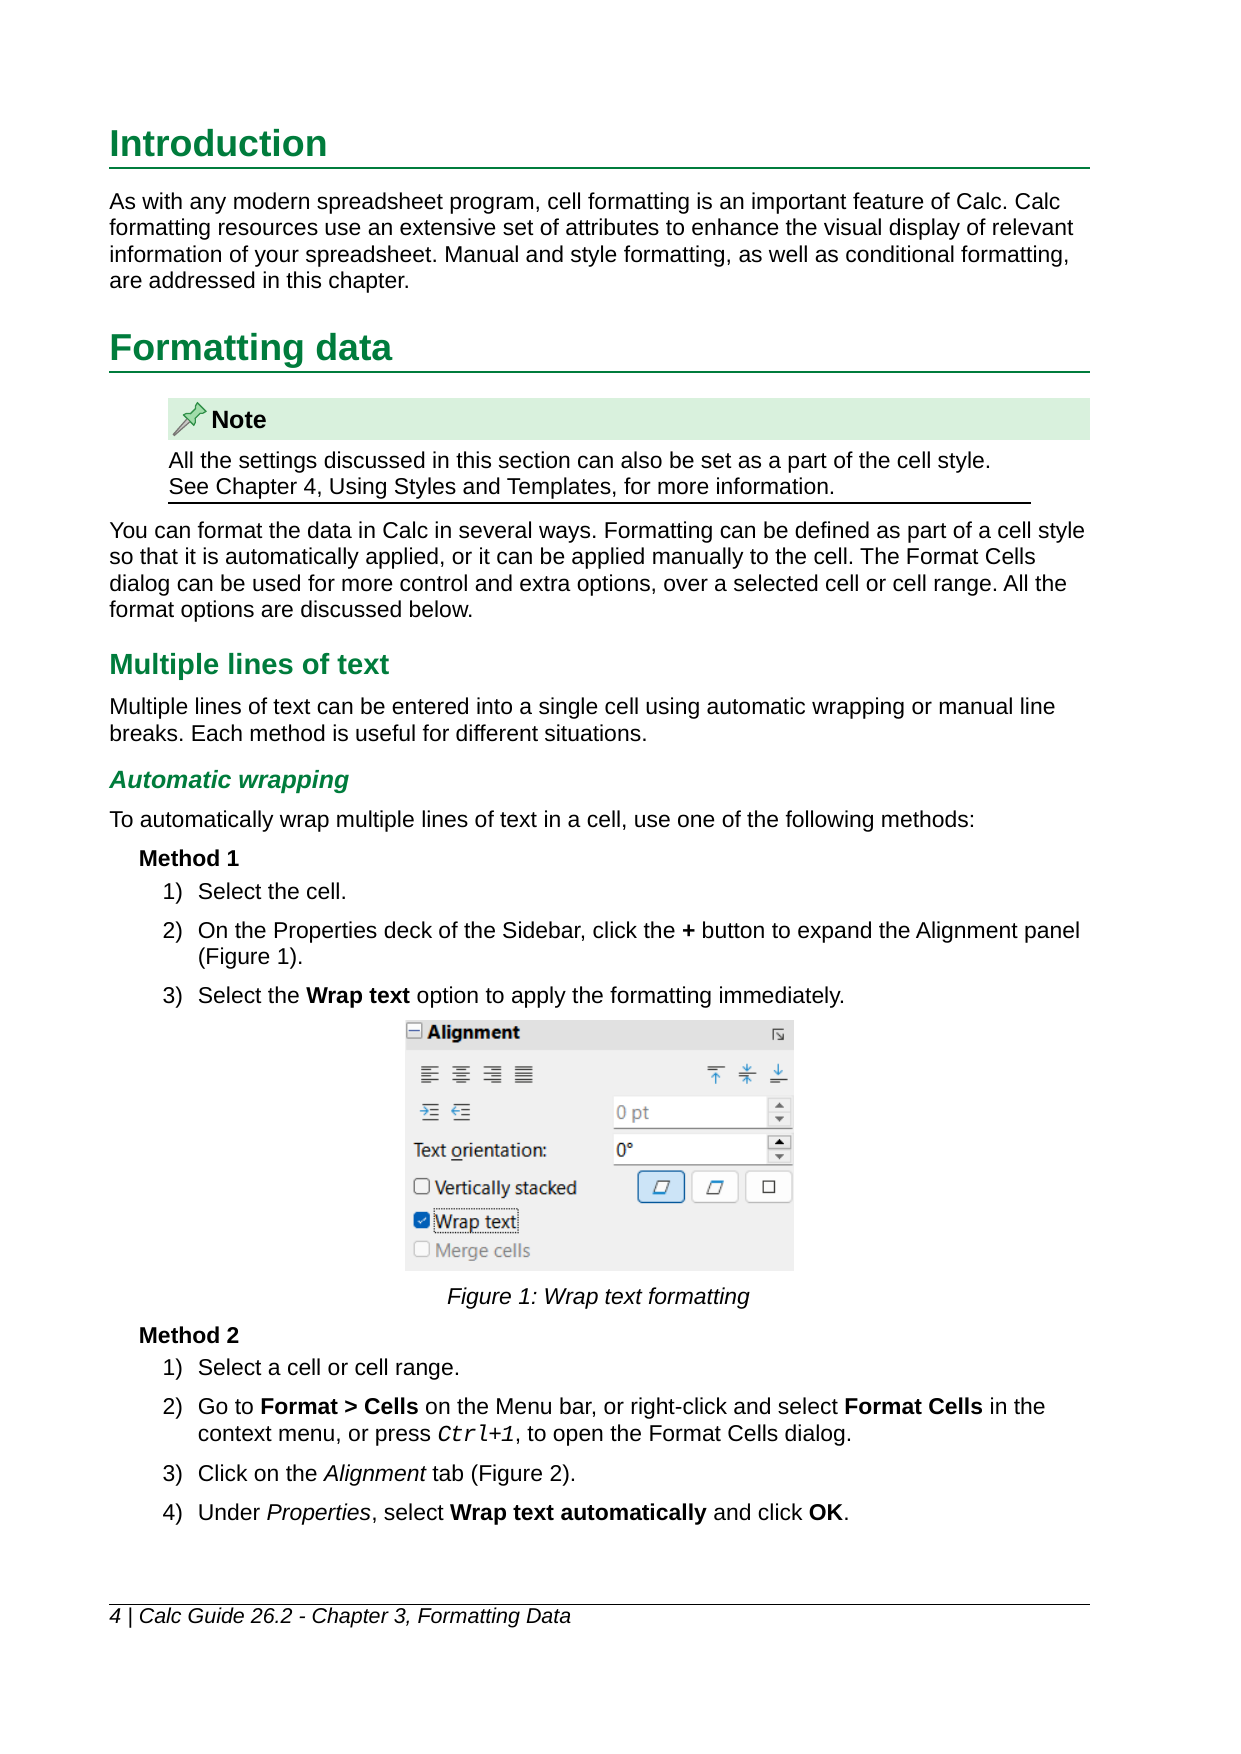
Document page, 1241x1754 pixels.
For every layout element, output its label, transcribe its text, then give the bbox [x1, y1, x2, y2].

subtitle Introduction [109, 121, 1090, 167]
list Under Properties, select Wrap text automatically and click OK. [183, 1499, 1090, 1526]
text All the settings discussed in this section can also be set as a part of the cell style. See Chapter 4, Using Styles and Templates, for more information. [168, 447, 1031, 502]
subtitle Formatting data [109, 325, 1090, 371]
list To automatically wrap multiple lines of text in a cell, use one of the following methods: [109, 806, 1090, 833]
list Go to Format > Cells on the Menu bar, or right-click and select Format Cells in the context menu, or press Ctrl+1, to open the Format Cells dialog. [183, 1393, 1090, 1448]
list On the Properties deck of the Sidebar, click the + button to expand the Alignment panel (Figure 1). [183, 917, 1090, 969]
text As with any modern spreadsheet program, cell formatting is an important feature of Calc. Calc formatting resources use an extensive set of attributes to enhance the visual display of relevant information of your spreadsheet. Manual and style formatting, as well as conditional formatting, are addressed in this chapter. [109, 188, 1090, 293]
text Multiple lines of text can be entered into a single cell using automatic wrapping or manual line breaks. Each method is useful for different situations. [109, 693, 1090, 746]
list Select a cell or cell range. [183, 1354, 1090, 1381]
text Method 1 [139, 845, 1090, 872]
text You can format the data in Calc in several ways. Formatting can be defined as part of a cell style so that it is automatically applied, or it can be applied manually to the cell. The Format Cells dialog can be used for more control and extra options, over a selected cell or cell range. All the format options are discussed below. [109, 517, 1090, 622]
subtitle Note [210, 398, 1090, 440]
list Click on the Alignment tab (Figure 2). [183, 1460, 1090, 1487]
text Method 2 [139, 1322, 1090, 1348]
subtitle Multiple lines of text [109, 647, 1090, 681]
list Select the cell. [183, 878, 1090, 904]
subtitle Automatic wrapping [109, 765, 1090, 794]
list Select the Wrap text option to apply the formatting immediately. [183, 982, 1090, 1008]
picture [405, 1020, 794, 1271]
text Figure 1: Wrap text formatting [405, 1283, 794, 1309]
